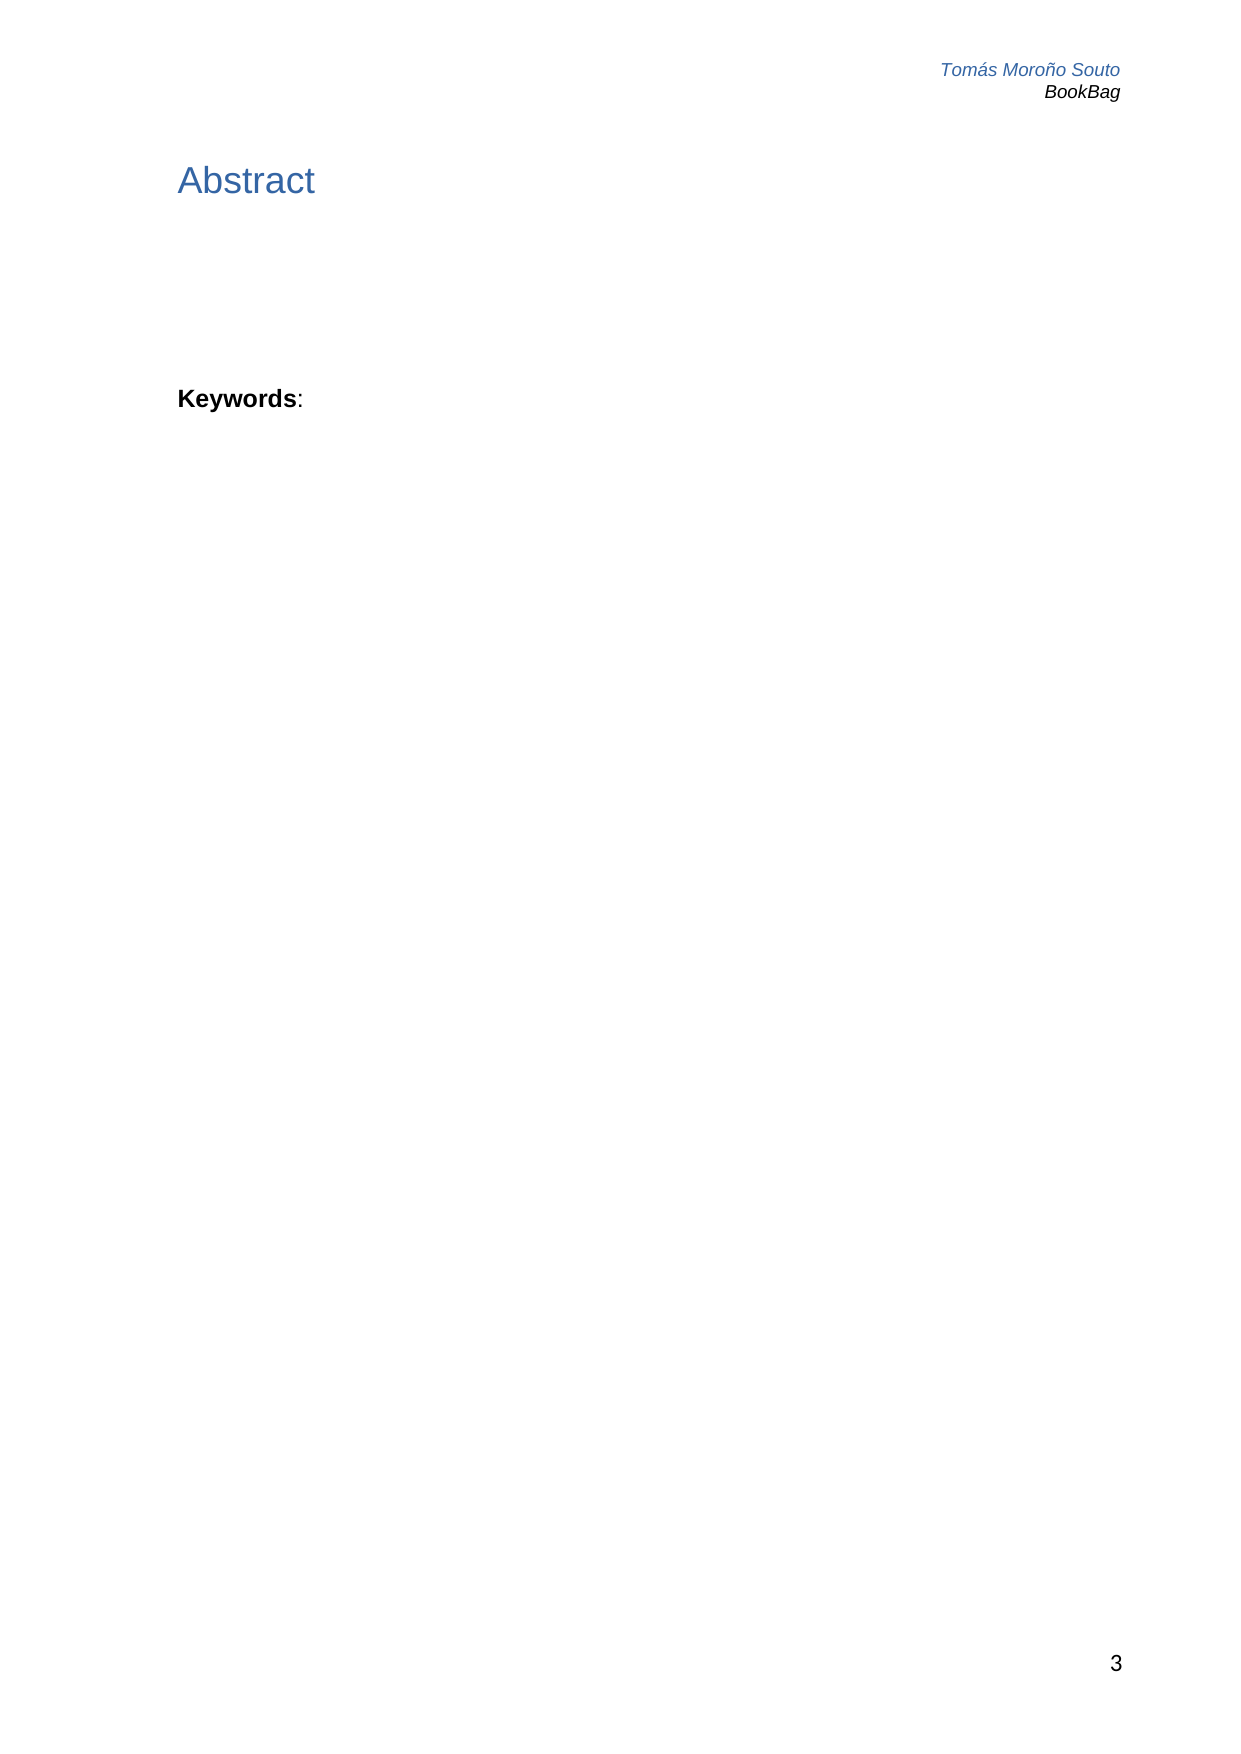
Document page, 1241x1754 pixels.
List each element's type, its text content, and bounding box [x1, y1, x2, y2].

text Keywords: [177, 384, 1122, 412]
text Abstract [177, 158, 1122, 201]
